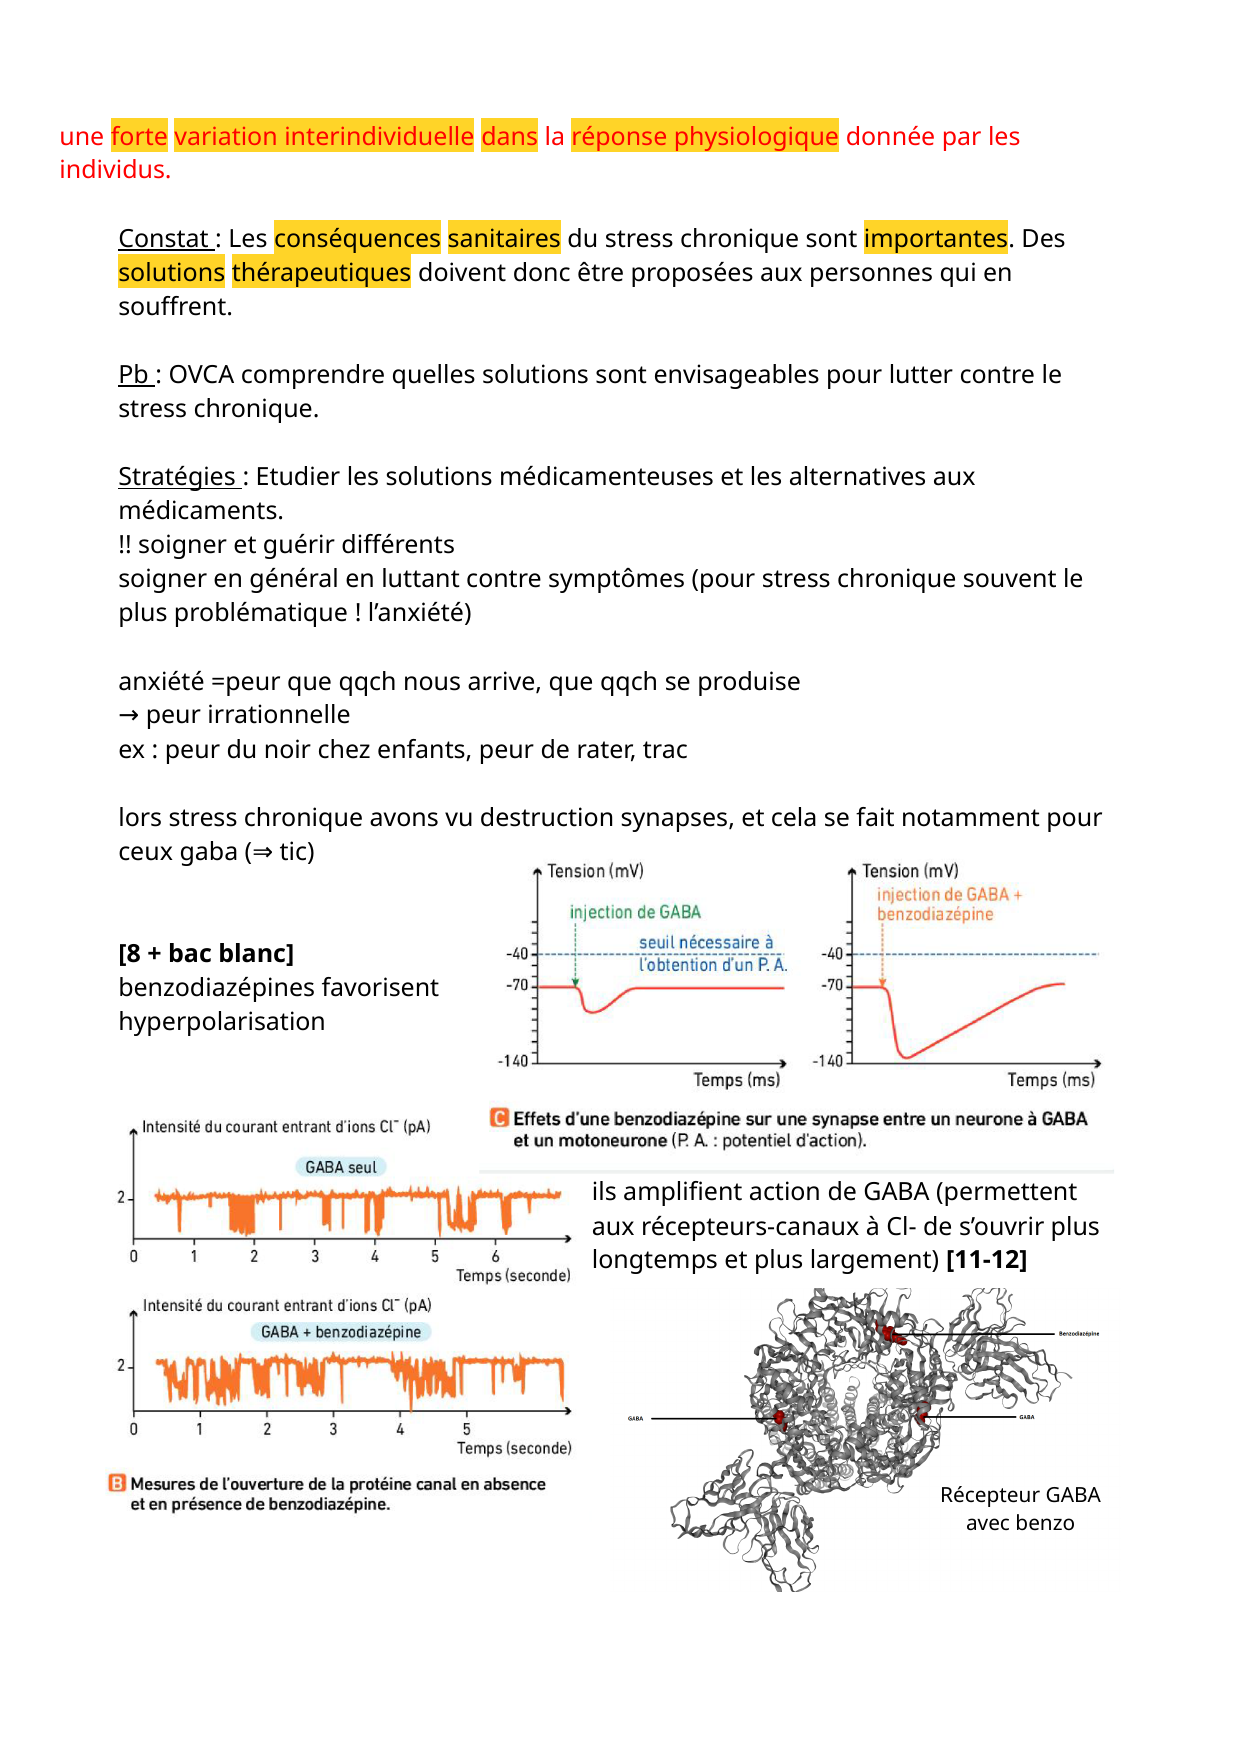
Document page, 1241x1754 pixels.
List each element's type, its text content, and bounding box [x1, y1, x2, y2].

text lors stress chronique avons vu destruction synapses, et cela se fait notamment pour ceux gaba (⇒ tic) [118, 799, 1122, 867]
text !! soigner et guérir différents [118, 527, 1122, 561]
picture [93, 850, 1115, 1522]
picture [610, 1288, 1122, 1592]
list une forte variation interindividuelle dans la réponse physiologique donnée par les individus. [59, 118, 1122, 186]
text → peur irrationnelle [118, 697, 1122, 731]
text ex : peur du noir chez enfants, peur de rater, trac [118, 731, 1122, 765]
text ils amplifient action de GABA (permettent aux récepteurs-canaux à Cl- de s’ouvrir plus longtemps et plus largement) [11-12] [592, 1106, 1122, 1276]
text benzodiazépines favorisent hyperpolarisation [118, 970, 479, 1038]
text anxiété =peur que qqch nous arrive, que qqch se produise [118, 663, 1122, 697]
text Pb : OVCA comprendre quelles solutions sont envisageables pour lutter contre le stress chronique. [118, 357, 1122, 425]
text soigner en général en luttant contre symptômes (pour stress chronique souvent le plus problématique ! l’anxiété) [118, 561, 1122, 629]
text [8 + bac blanc] [118, 936, 479, 970]
text Constat : Les conséquences sanitaires du stress chronique sont importantes. Des solutions thérapeutiques doivent donc être proposées aux personnes qui en souffrent. [118, 220, 1122, 322]
text Stratégies : Etudier les solutions médicamenteuses et les alternatives aux médicaments. [118, 459, 1122, 527]
